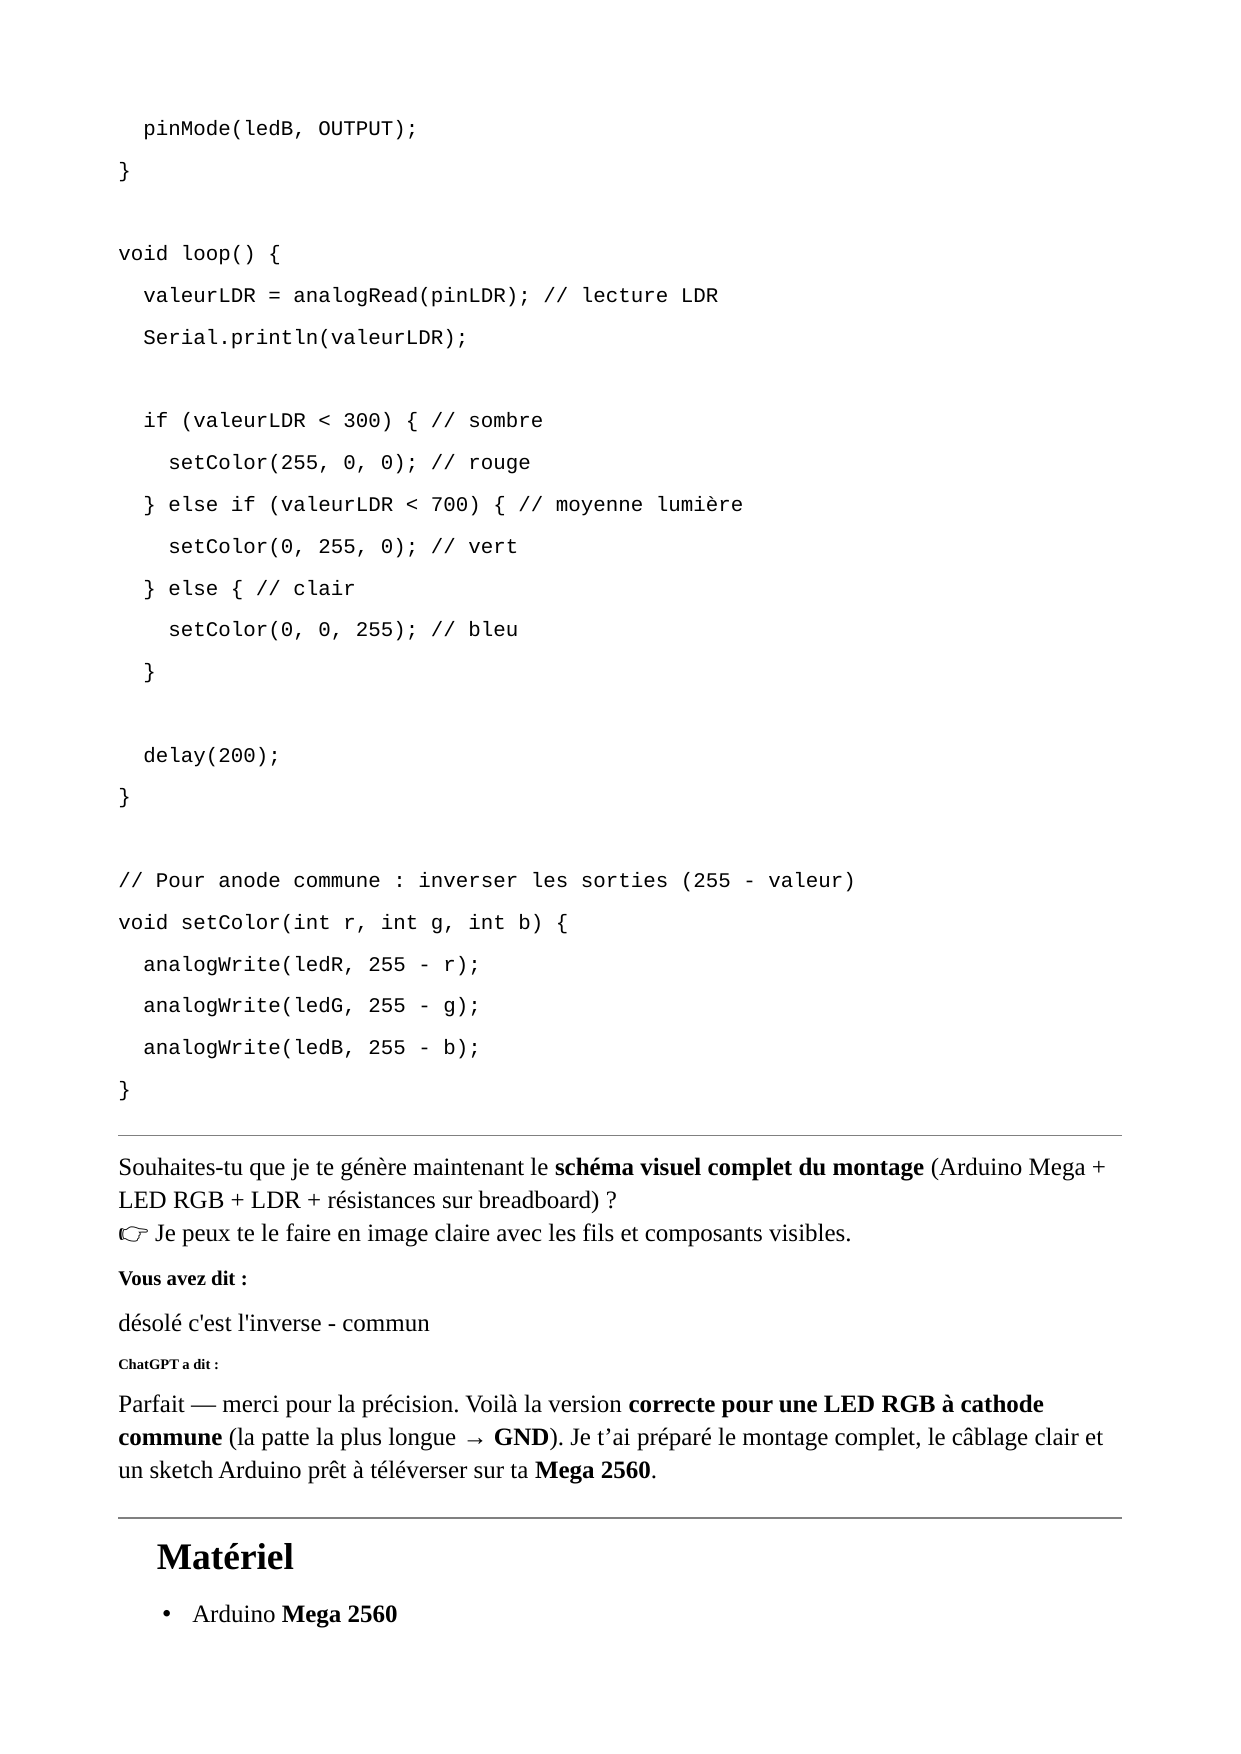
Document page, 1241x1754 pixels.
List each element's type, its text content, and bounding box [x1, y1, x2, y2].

subtitle Vous avez dit : [118, 1266, 1122, 1290]
text } [118, 160, 1122, 183]
text setColor(255, 0, 0); // rouge [118, 452, 1122, 476]
text void setColor(int r, int g, int b) { [118, 912, 1122, 935]
text Souhaites-tu que je te génère maintenant le schéma visuel complet du montage (Arduino Mega + LED RGB + LDR + résistances sur breadboard) ? 👉 Je peux te le faire en image claire avec les fils et composants visibles. [118, 1152, 1122, 1247]
text } [118, 1079, 1122, 1102]
text désolé c'est l'inverse - commun [118, 1308, 1122, 1337]
text } [118, 661, 1122, 685]
text setColor(0, 255, 0); // vert [118, 536, 1122, 559]
list Arduino Mega 2560 [162, 1599, 1122, 1627]
text valeurLDR = analogRead(pinLDR); // lecture LDR [118, 285, 1122, 309]
subtitle ChatGPT a dit : [118, 1356, 1122, 1372]
text Parfait — merci pour la précision. Voilà la version correcte pour une LED RGB à cathode commune (la patte la plus longue → GND). Je t’ai préparé le montage complet, le câblage clair et un sketch Arduino prêt à téléverser sur ta Mega 2560. [118, 1389, 1122, 1484]
text setColor(0, 0, 255); // bleu [118, 619, 1122, 643]
text analogWrite(ledR, 255 - r); [118, 953, 1122, 977]
text // Pour anode commune : inverser les sorties (255 - valeur) [118, 870, 1122, 894]
text } else if (valeurLDR < 700) { // moyenne lumière [118, 494, 1122, 518]
text Serial.println(valeurLDR); [118, 327, 1122, 351]
text } else { // clair [118, 578, 1122, 601]
text if (valeurLDR < 300) { // sombre [118, 411, 1122, 434]
text } [118, 786, 1122, 810]
text delay(200); [118, 745, 1122, 768]
text analogWrite(ledB, 255 - b); [118, 1037, 1122, 1061]
subtitle 🔧 Matériel [118, 1534, 1122, 1578]
text analogWrite(ledG, 255 - g); [118, 995, 1122, 1019]
text pinMode(ledB, OUTPUT); [118, 118, 1122, 142]
text void loop() { [118, 243, 1122, 267]
